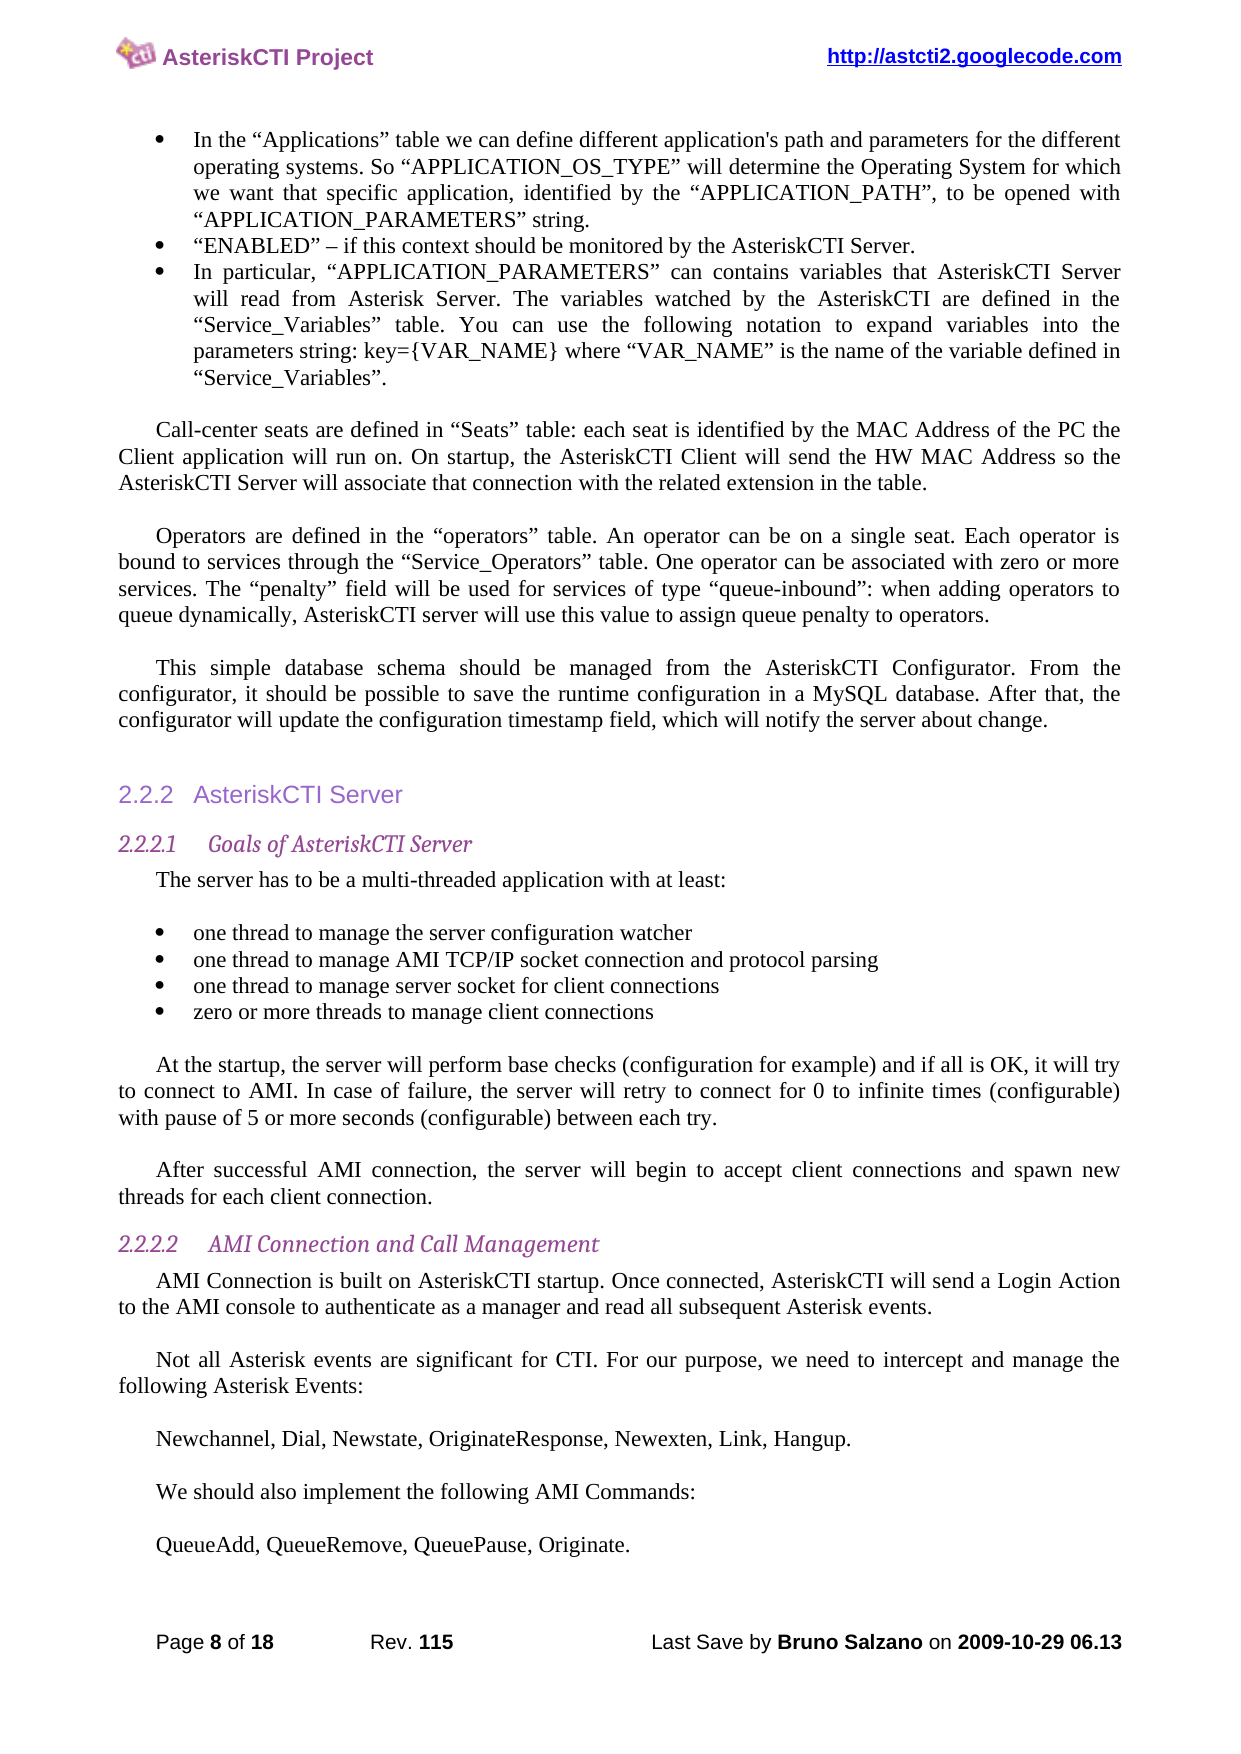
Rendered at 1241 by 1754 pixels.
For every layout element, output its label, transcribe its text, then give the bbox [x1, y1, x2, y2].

text QueueAdd, QueueRemove, QueuePause, Originate. [118, 1531, 1122, 1557]
list “ENABLED” – if this context should be monitored by the AsteriskCTI Server. [156, 232, 1122, 258]
picture [116, 34, 157, 74]
text After successful AMI connection, the server will begin to accept client connections and spawn new threads for each client connection. [118, 1156, 1122, 1209]
list one thread to manage the server configuration watcher [156, 919, 1122, 946]
text At the startup, the server will perform base checks (configuration for example) and if all is OK, it will try to connect to AMI. In case of failure, the server will retry to connect for 0 to infinite times (configurable) with pause of 5 or more seconds (configurable) between each try. [118, 1051, 1122, 1130]
text Call-center seats are defined in “Seats” table: each seat is identified by the MAC Address of the PC the Client application will run on. On startup, the AsteriskCTI Client will send the HW MAC Address so the AsteriskCTI Server will associate that connection with the related extension in the table. [118, 416, 1122, 496]
subtitle Goals of AsteriskCTI Server [118, 829, 1122, 858]
subtitle AMI Connection and Call Management [118, 1230, 1122, 1259]
list In particular, “APPLICATION_PARAMETERS” can contains variables that AsteriskCTI Server will read from Asterisk Server. The variables watched by the AsteriskCTI are defined in the “Service_Variables” table. You can use the following notation to expand variables into the parameters string: key={VAR_NAME} where “VAR_NAME” is the name of the variable defined in “Service_Variables”. [156, 258, 1122, 390]
text We should also implement the following AMI Commands: [118, 1478, 1122, 1504]
text Not all Asterisk events are significant for CTI. For our purpose, we need to intercept and manage the following Asterisk Events: [118, 1346, 1122, 1399]
text Operators are defined in the “operators” table. An operator can be on a single seat. Each operator is bound to services through the “Service_Operators” table. One operator can be associated with zero or more services. The “penalty” field will be used for services of type “queue-inbound”: when adding operators to queue dynamically, AsteriskCTI server will use this value to assign queue penalty to operators. [118, 522, 1122, 627]
list zero or more threads to manage client connections [156, 998, 1122, 1025]
text The server has to be a multi-threaded application with at least: [118, 867, 1122, 893]
text Newchannel, Dial, Newstate, OriginateResponse, Newexten, Link, Hangup. [118, 1425, 1122, 1452]
list one thread to manage server socket for client connections [156, 972, 1122, 998]
list one thread to manage AMI TCP/IP socket connection and protocol parsing [156, 946, 1122, 972]
subtitle AsteriskCTI Server [118, 780, 1122, 809]
text AMI Connection is built on AsteriskCTI startup. Once connected, AsteriskCTI will send a Login Action to the AMI console to authenticate as a manager and read all subsequent Asterisk events. [118, 1267, 1122, 1320]
text This simple database schema should be managed from the AsteriskCTI Configurator. From the configurator, it should be possible to save the runtime configuration in a MySQL database. After that, the configurator will update the configuration timestamp field, which will notify the server about change. [118, 654, 1122, 733]
list In the “Applications” table we can define different application's path and parameters for the different operating systems. So “APPLICATION_OS_TYPE” will determine the Operating System for which we want that specific application, identified by the “APPLICATION_PATH”, to be opened with “APPLICATION_PARAMETERS” string. [156, 127, 1122, 232]
